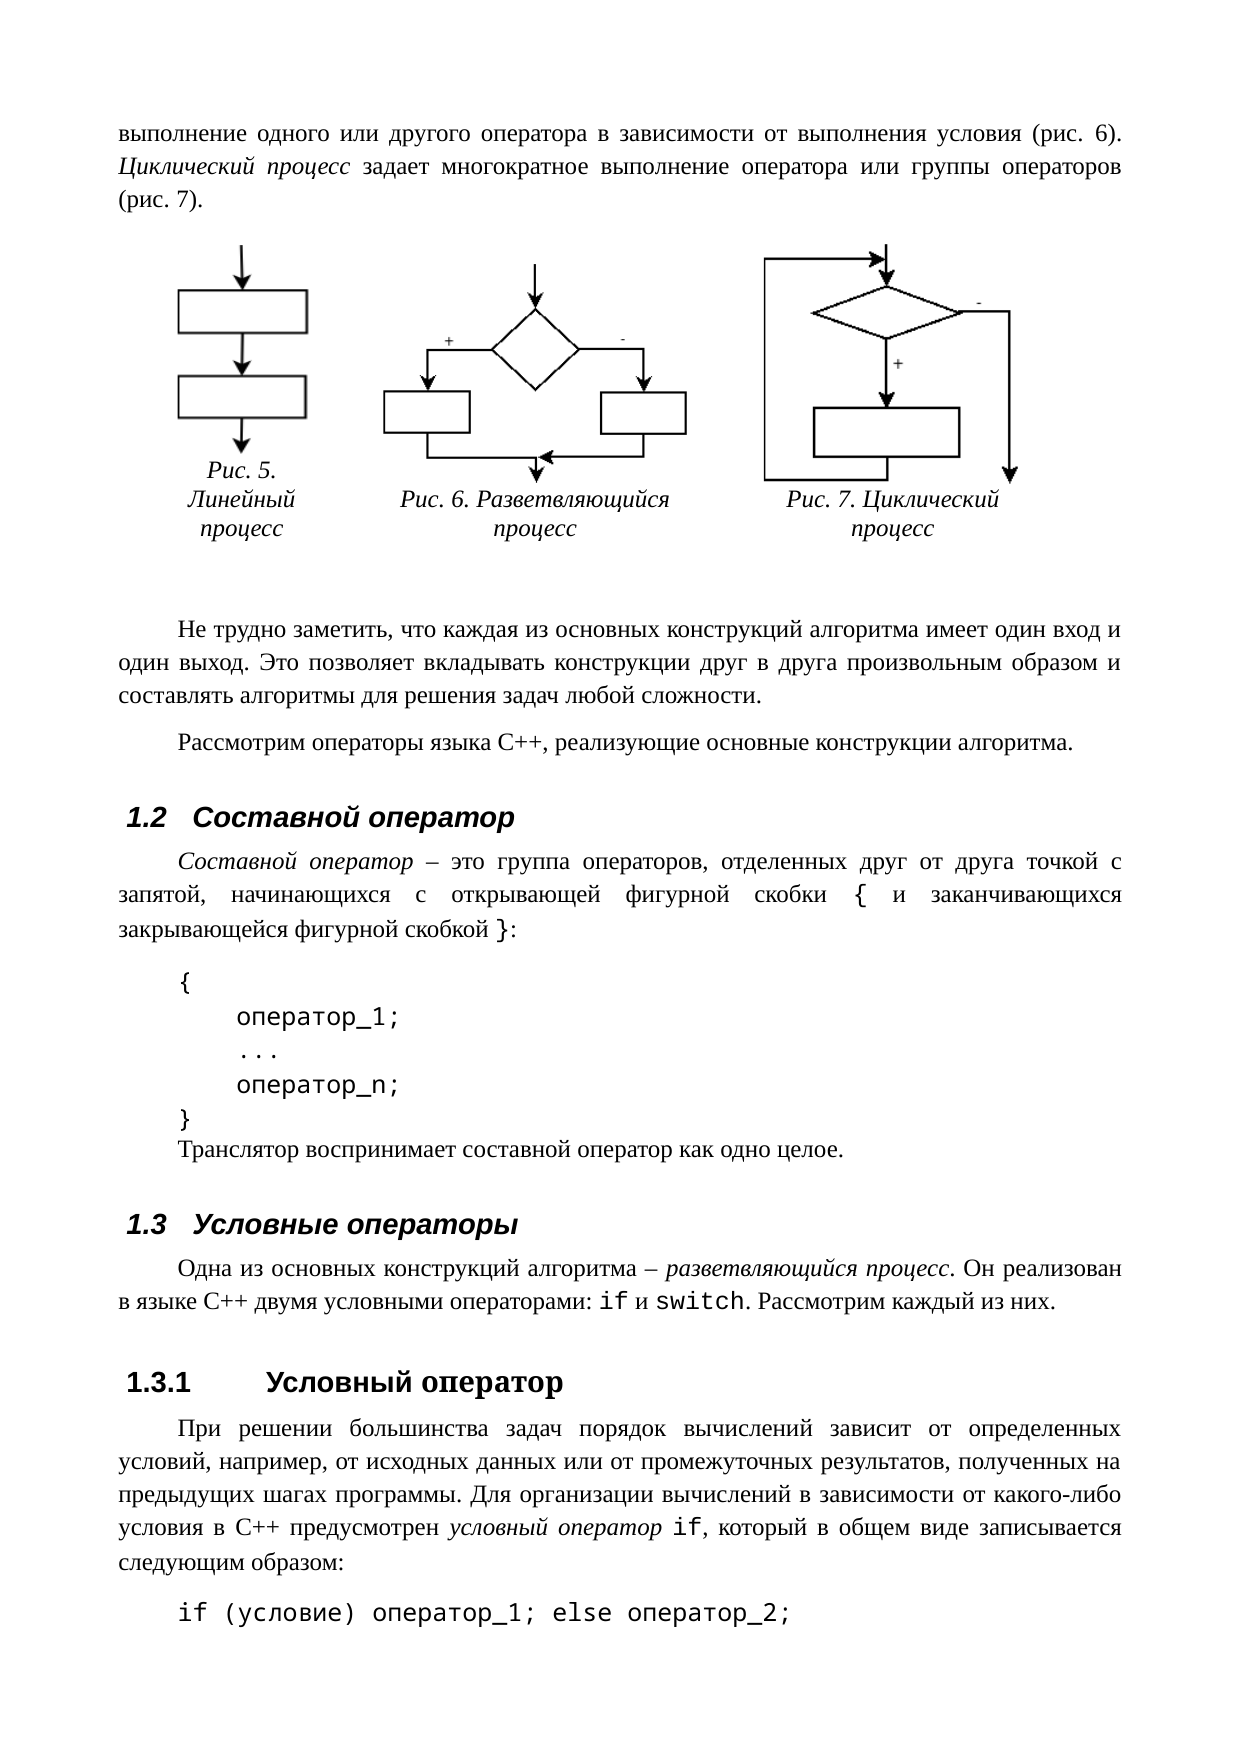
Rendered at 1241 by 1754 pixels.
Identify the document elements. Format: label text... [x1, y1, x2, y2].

text Одна из основных конструкций алгоритма – разветвляющийся процесс. Он реализован в языке С++ двумя условными операторами: if и switch. Рассмотрим каждый из них. [118, 1253, 1122, 1317]
text { [177, 964, 1122, 998]
text } [177, 1100, 1122, 1134]
text Рис. 6. Разветвляющийся процесс [383, 485, 689, 542]
text Не трудно заметить, что каждая из основных конструкций алгоритма имеет один вход и один выход. Это позволяет вкладывать конструкции друг в друга произвольным образом и составлять алгоритмы для решения задач любой сложности. [118, 614, 1122, 708]
text ... [177, 1032, 1122, 1066]
subtitle Условные операторы [118, 1207, 1122, 1241]
text оператор_1; [177, 998, 1122, 1032]
picture [177, 244, 309, 456]
text Рис. 7. Циклический процесс [764, 485, 1024, 542]
text При решении большинства задач порядок вычислений зависит от определенных условий, например, от исходных данных или от промежуточных результатов, полученных на предыдущих шагах программы. Для организации вычислений в зависимости от какого-либо условия в С++ предусмотрен условный оператор if, который в общем виде записывается следующим образом: [118, 1413, 1122, 1576]
subtitle Составной оператор [118, 800, 1122, 833]
picture [763, 243, 1024, 485]
text оператор_n; [177, 1066, 1122, 1100]
text Рассмотрим операторы языка С++, реализующие основные конструкции алгоритма. [118, 727, 1122, 756]
text выполнение одного или другого оператора в зависимости от выполнения условия (рис. 6). Циклический процесс задает многократное выполнение оператора или группы операторов (рис. 7). [118, 118, 1122, 213]
text Составной оператор – это группа операторов, отделенных друг от друга точкой с запятой, начинающихся с открывающей фигурной скобки { и заканчивающихся закрывающейся фигурной скобкой }: [118, 846, 1122, 945]
subtitle Условный оператор [118, 1361, 1122, 1401]
text Транслятор воспринимает составной оператор как одно целое. [118, 1134, 1122, 1163]
text if (условие) оператор_1; else оператор_2; [177, 1595, 1122, 1629]
text Рис. 5. Линейный процесс [177, 456, 308, 542]
picture [383, 263, 689, 485]
